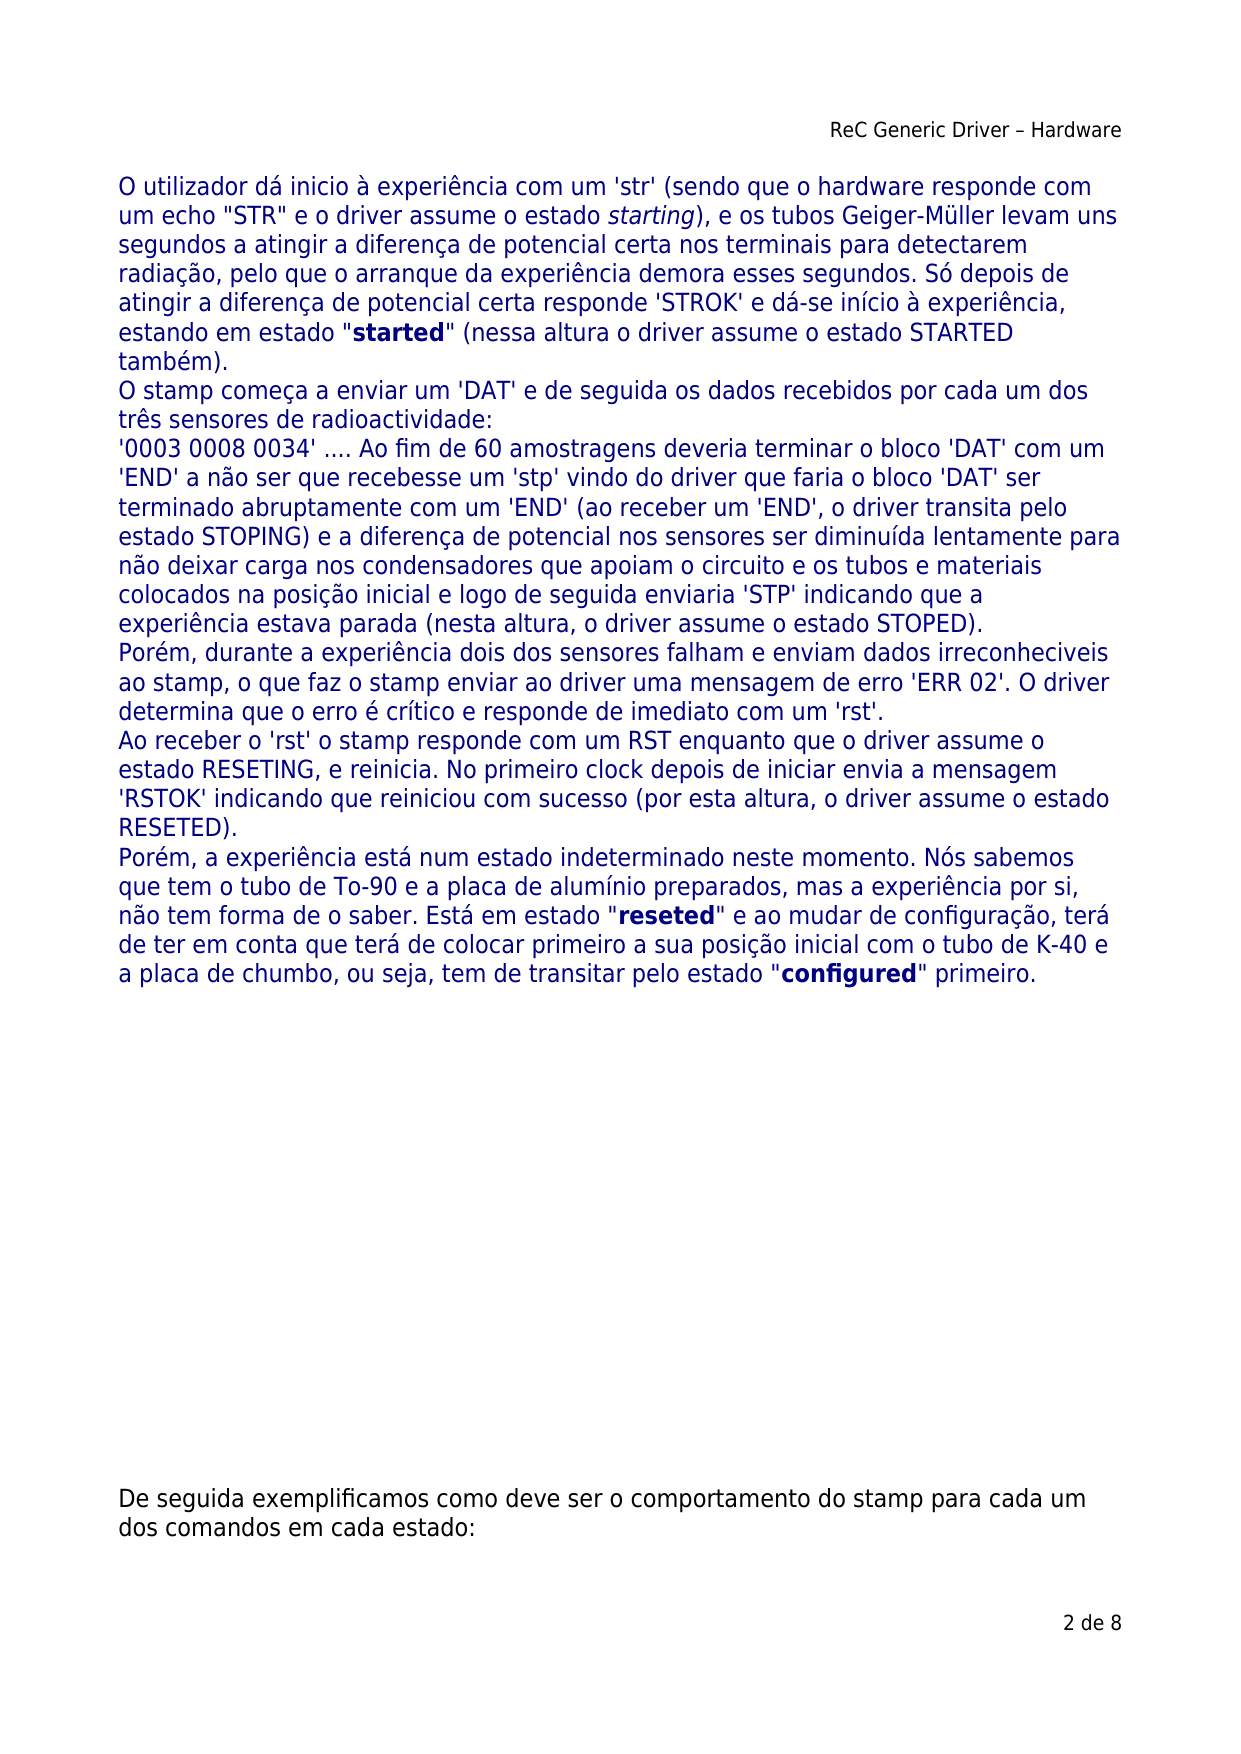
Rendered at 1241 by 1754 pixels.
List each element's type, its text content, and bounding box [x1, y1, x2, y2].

text Porém, a experiência está num estado indeterminado neste momento. Nós sabemos que tem o tubo de To-90 e a placa de alumínio preparados, mas a experiência por si, não tem forma de o saber. Está em estado "reseted" e ao mudar de configuração, terá de ter em conta que terá de colocar primeiro a sua posição inicial com o tubo de K-40 e a placa de chumbo, ou seja, tem de transitar pelo estado "configured" primeiro. [118, 843, 1122, 988]
text O stamp começa a enviar um 'DAT' e de seguida os dados recebidos por cada um dos três sensores de radioactividade: [118, 376, 1122, 434]
text O utilizador dá inicio à experiência com um 'str' (sendo que o hardware responde com um echo "STR" e o driver assume o estado starting), e os tubos Geiger-Müller levam uns segundos a atingir a diferença de potencial certa nos terminais para detectarem radiação, pelo que o arranque da experiência demora esses segundos. Só depois de atingir a diferença de potencial certa responde 'STROK' e dá-se início à experiência, estando em estado "started" (nessa altura o driver assume o estado STARTED também). [118, 172, 1122, 376]
text De seguida exemplificamos como deve ser o comportamento do stamp para cada um dos comandos em cada estado: [118, 1484, 1122, 1543]
text '0003 0008 0034' .... Ao fim de 60 amostragens deveria terminar o bloco 'DAT' com um 'END' a não ser que recebesse um 'stp' vindo do driver que faria o bloco 'DAT' ser terminado abruptamente com um 'END' (ao receber um 'END', o driver transita pelo estado STOPING) e a diferença de potencial nos sensores ser diminuída lentamente para não deixar carga nos condensadores que apoiam o circuito e os tubos e materiais colocados na posição inicial e logo de seguida enviaria 'STP' indicando que a experiência estava parada (nesta altura, o driver assume o estado STOPED). [118, 434, 1122, 638]
text Ao receber o 'rst' o stamp responde com um RST enquanto que o driver assume o estado RESETING, e reinicia. No primeiro clock depois de iniciar envia a mensagem 'RSTOK' indicando que reiniciou com sucesso (por esta altura, o driver assume o estado RESETED). [118, 726, 1122, 843]
text Porém, durante a experiência dois dos sensores falham e enviam dados irreconheciveis ao stamp, o que faz o stamp enviar ao driver uma mensagem de erro 'ERR 02'. O driver determina que o erro é crítico e responde de imediato com um 'rst'. [118, 638, 1122, 726]
